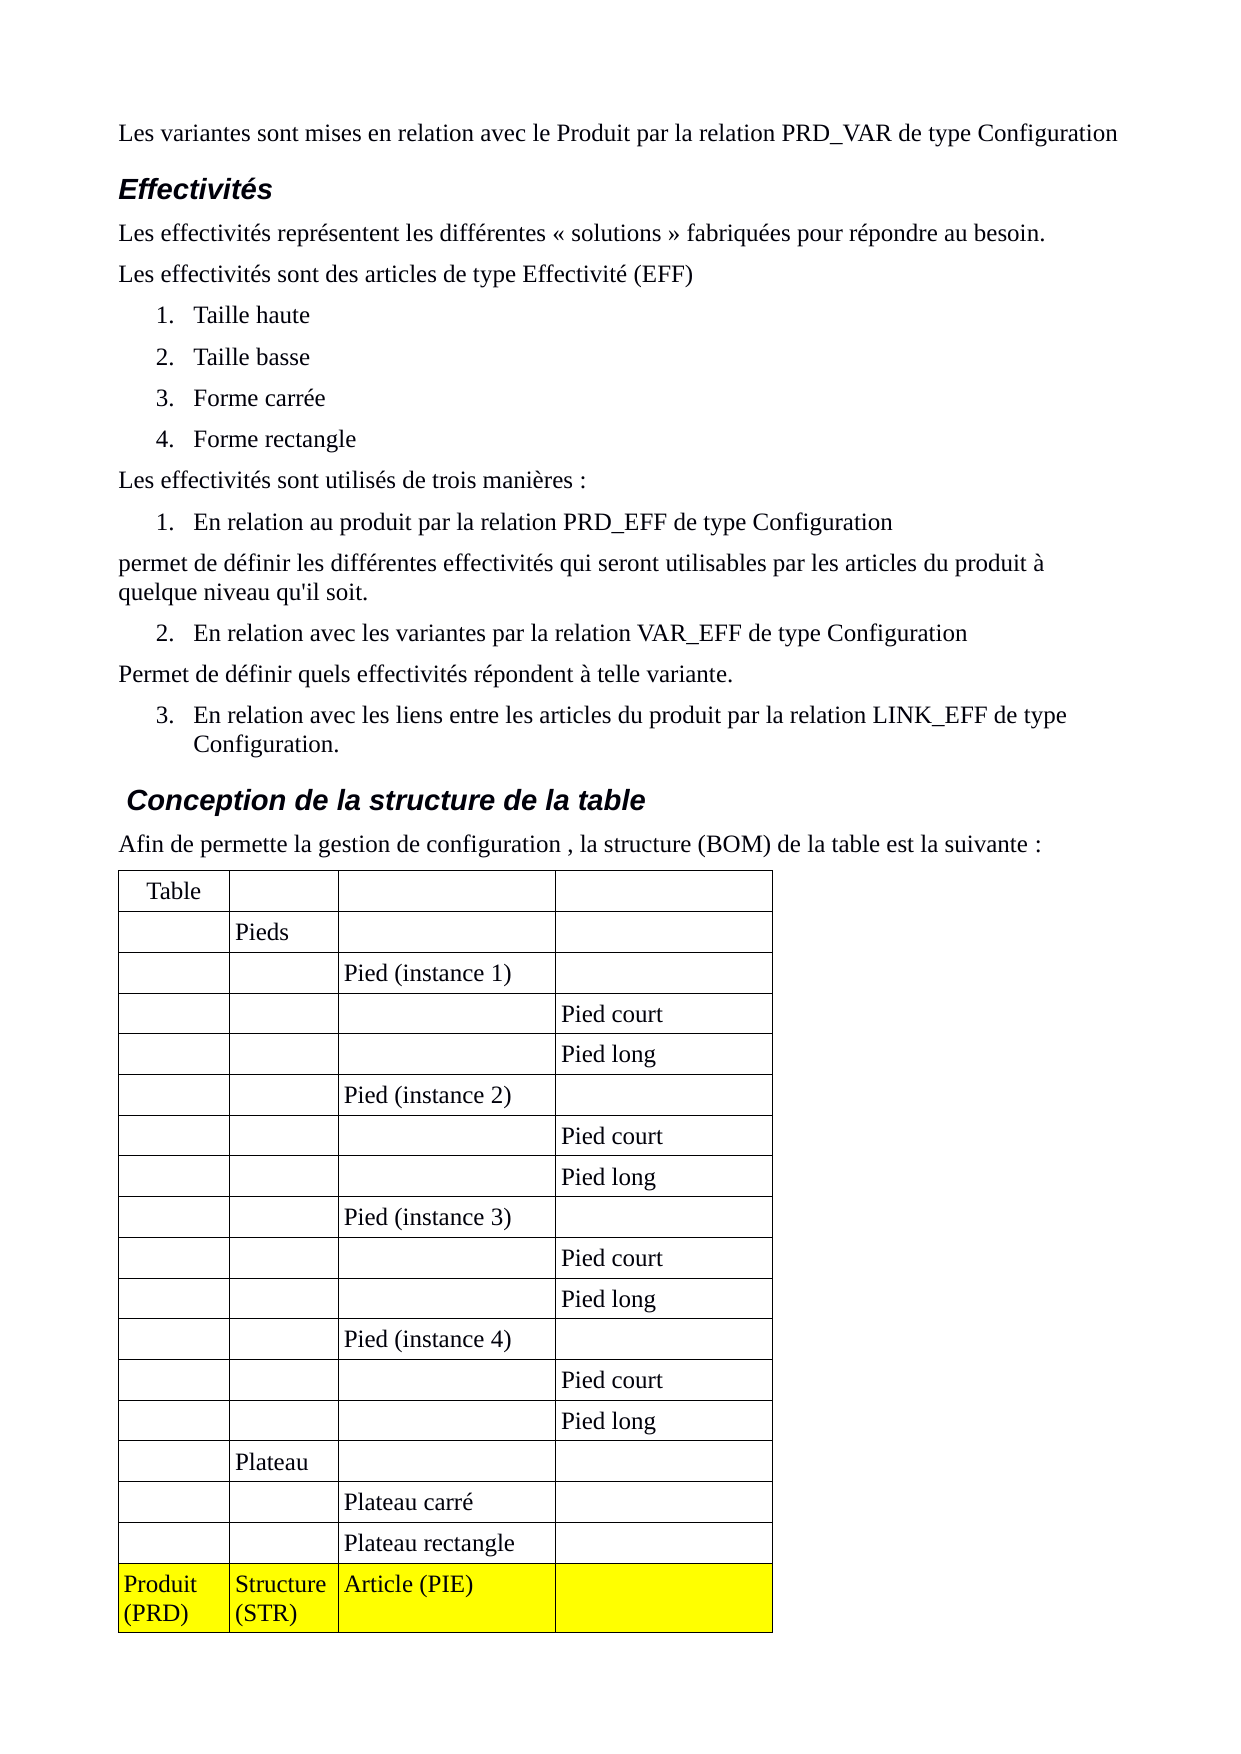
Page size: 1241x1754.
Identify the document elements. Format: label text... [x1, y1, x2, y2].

table_cell [339, 1401, 555, 1440]
table_cell [339, 1238, 555, 1277]
table_cell [230, 1523, 338, 1563]
table_cell Plateau carré [339, 1482, 555, 1522]
table_cell [230, 1401, 338, 1440]
table_cell [556, 1319, 772, 1359]
table_cell Pied court [556, 1360, 772, 1400]
text Les effectivités sont utilisés de trois manières : [118, 465, 1122, 494]
table_cell [339, 1034, 555, 1074]
table_cell [119, 953, 229, 992]
list Taille haute [156, 300, 1122, 329]
table_header [556, 871, 772, 911]
table_cell Pied court [556, 1238, 772, 1277]
table_cell Pied long [556, 1156, 772, 1196]
table_cell Pied (instance 4) [339, 1319, 555, 1359]
table_cell [230, 1482, 338, 1522]
table_cell [556, 1482, 772, 1522]
table_cell [230, 1075, 338, 1114]
table_header [339, 871, 555, 911]
table_cell Pied (instance 3) [339, 1197, 555, 1237]
table_cell [230, 994, 338, 1033]
table_cell [230, 1319, 338, 1359]
table_cell [119, 1197, 229, 1237]
table_cell Produit (PRD) [119, 1564, 229, 1632]
table_cell [339, 1156, 555, 1196]
table_header [230, 871, 338, 911]
table_cell [556, 1523, 772, 1563]
list En relation avec les liens entre les articles du produit par la relation LINK_EFF de type Configuration. [156, 700, 1122, 758]
table_cell Pied court [556, 1116, 772, 1155]
table_cell [230, 1197, 338, 1237]
table_cell Pied (instance 2) [339, 1075, 555, 1114]
table_cell [230, 1116, 338, 1155]
table_cell [339, 994, 555, 1033]
table_cell [230, 1156, 338, 1196]
table_cell [119, 1034, 229, 1074]
table_cell [119, 1523, 229, 1563]
table_cell Pied long [556, 1279, 772, 1318]
table_cell [339, 1279, 555, 1318]
table_cell [119, 1360, 229, 1400]
table_cell Article (PIE) [339, 1564, 555, 1632]
table_cell [230, 1034, 338, 1074]
table_cell [119, 912, 229, 952]
table_cell [339, 1441, 555, 1481]
table_cell [230, 1360, 338, 1400]
table_cell [119, 1116, 229, 1155]
table_cell [119, 1319, 229, 1359]
table_cell [230, 1238, 338, 1277]
table_cell Structure (STR) [230, 1564, 338, 1632]
text Les variantes sont mises en relation avec le Produit par la relation PRD_VAR de type Configuration [118, 118, 1122, 147]
table_cell [556, 1197, 772, 1237]
text Les effectivités représentent les différentes « solutions » fabriquées pour répondre au besoin. [118, 218, 1122, 247]
subtitle Conception de la structure de la table [118, 783, 1122, 816]
table_cell [339, 1360, 555, 1400]
table_cell [119, 1238, 229, 1277]
table_cell Pied long [556, 1401, 772, 1440]
table_cell Pied court [556, 994, 772, 1033]
list Forme carrée [156, 383, 1122, 412]
table_cell [556, 1075, 772, 1114]
table_cell [119, 1401, 229, 1440]
table_cell [339, 1116, 555, 1155]
list Forme rectangle [156, 424, 1122, 453]
table_cell [119, 994, 229, 1033]
table_cell [556, 1441, 772, 1481]
table_cell [119, 1075, 229, 1114]
table_header Table [119, 871, 229, 911]
table_cell [339, 912, 555, 952]
table_cell Plateau [230, 1441, 338, 1481]
text Permet de définir quels effectivités répondent à telle variante. [118, 659, 1122, 688]
table_cell Pied (instance 1) [339, 953, 555, 992]
text Afin de permette la gestion de configuration , la structure (BOM) de la table est la suivante : [118, 829, 1122, 858]
table_cell [119, 1156, 229, 1196]
subtitle Effectivités [118, 172, 1122, 205]
table_cell Pieds [230, 912, 338, 952]
table_cell [119, 1279, 229, 1318]
text Les effectivités sont des articles de type Effectivité (EFF) [118, 259, 1122, 288]
list Taille basse [156, 342, 1122, 370]
text permet de définir les différentes effectivités qui seront utilisables par les articles du produit à quelque niveau qu'il soit. [118, 548, 1122, 605]
table_cell [230, 1279, 338, 1318]
table_cell Pied long [556, 1034, 772, 1074]
table_cell Plateau rectangle [339, 1523, 555, 1563]
table_cell [556, 953, 772, 992]
table_cell [230, 953, 338, 992]
list En relation avec les variantes par la relation VAR_EFF de type Configuration [156, 618, 1122, 647]
table_cell [119, 1482, 229, 1522]
table_cell [556, 1564, 772, 1632]
list En relation au produit par la relation PRD_EFF de type Configuration [156, 507, 1122, 535]
table_cell [556, 912, 772, 952]
table_cell [119, 1441, 229, 1481]
